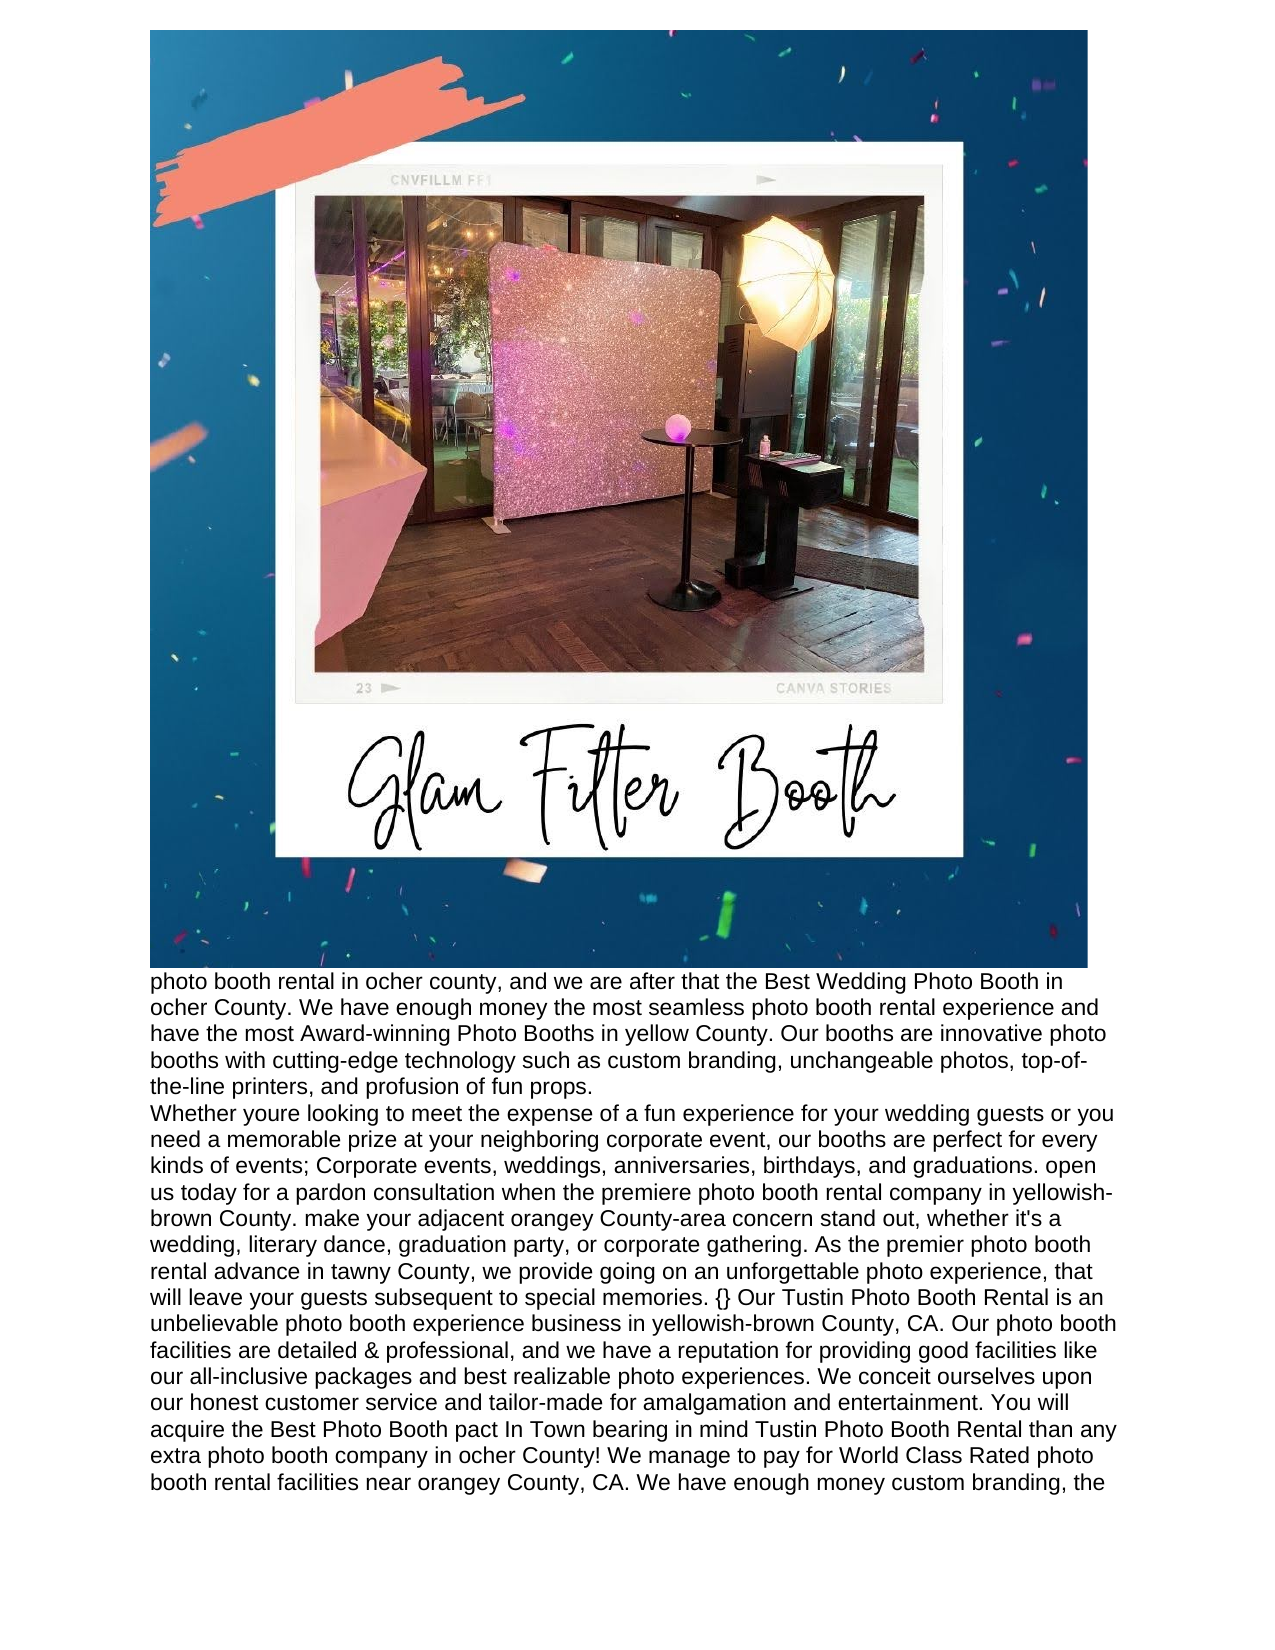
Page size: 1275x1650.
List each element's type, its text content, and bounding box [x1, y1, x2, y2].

picture [150, 30, 1088, 968]
text photo booth rental in ocher county, and we are after that the Best Wedding Photo Booth in ocher County. We have enough money the most seamless photo booth rental experience and have the most Award-winning Photo Booths in yellow County. Our booths are innovative photo booths with cutting-edge technology such as custom branding, unchangeable photos, top-of-the-line printers, and profusion of fun props. [150, 968, 1125, 1099]
text Whether youre looking to meet the expense of a fun experience for your wedding guests or you need a memorable prize at your neighboring corporate event, our booths are perfect for every kinds of events; Corporate events, weddings, anniversaries, birthdays, and graduations. open us today for a pardon consultation when the premiere photo booth rental company in yellowish-brown County. make your adjacent orangey County-area concern stand out, whether it's a wedding, literary dance, graduation party, or corporate gathering. As the premier photo booth rental advance in tawny County, we provide going on an unforgettable photo experience, that will leave your guests subsequent to special memories. {} Our Tustin Photo Booth Rental is an unbelievable photo booth experience business in yellowish-brown County, CA. Our photo booth facilities are detailed & professional, and we have a reputation for providing good facilities like our all-inclusive packages and best realizable photo experiences. We conceit ourselves upon our honest customer service and tailor-made for amalgamation and entertainment. You will acquire the Best Photo Booth pact In Town bearing in mind Tustin Photo Booth Rental than any extra photo booth company in ocher County! We manage to pay for World Class Rated photo booth rental facilities near orangey County, CA. We have enough money custom branding, the [150, 1099, 1125, 1495]
